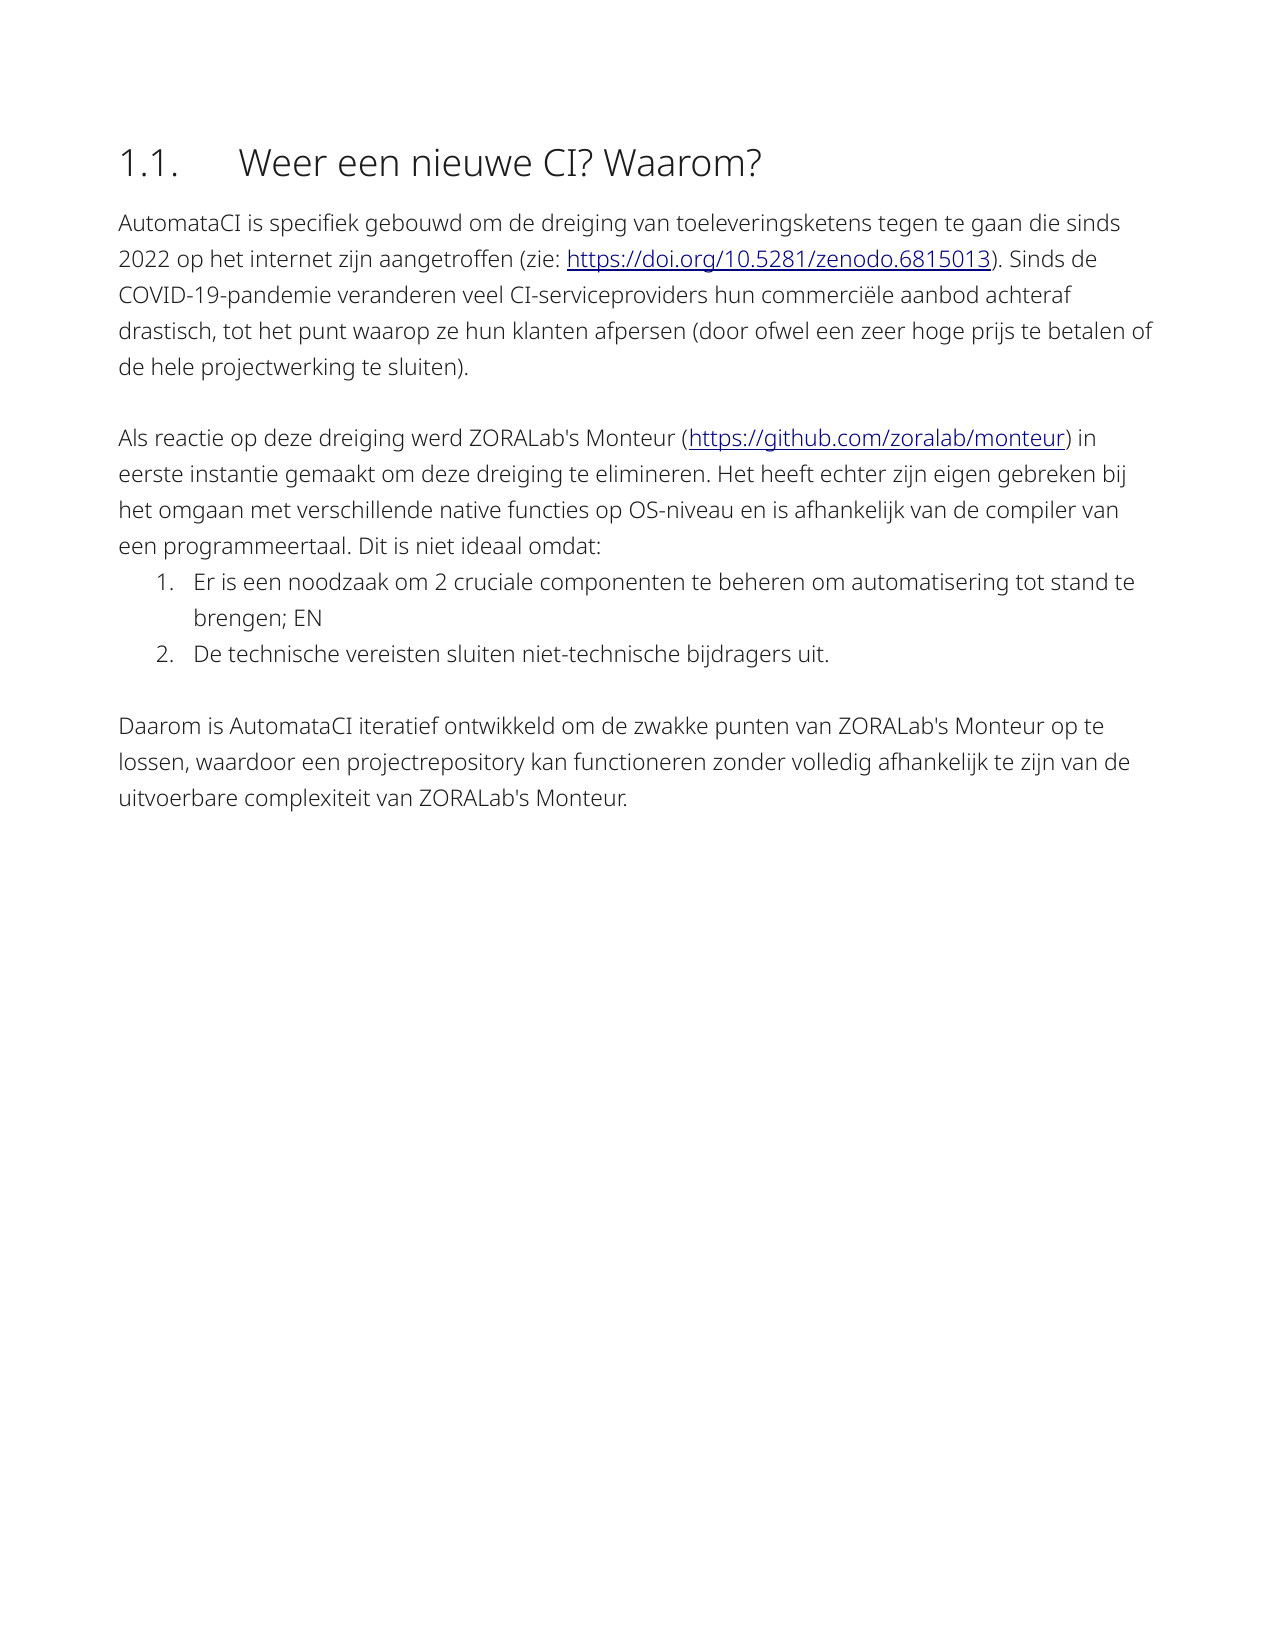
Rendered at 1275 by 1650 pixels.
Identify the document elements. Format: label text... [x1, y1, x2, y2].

list De technische vereisten sluiten niet-technische bijdragers uit. [156, 638, 1157, 669]
list Er is een noodzaak om 2 cruciale componenten te beheren om automatisering tot stand te brengen; EN [156, 566, 1157, 633]
text Daarom is AutomataCI iteratief ontwikkeld om de zwakke punten van ZORALab's Monteur op te lossen, waardoor een projectrepository kan functioneren zonder volledig afhankelijk te zijn van de uitvoerbare complexiteit van ZORALab's Monteur. [118, 710, 1157, 813]
subtitle Weer een nieuwe CI? Waarom? [118, 136, 1157, 187]
text Als reactie op deze dreiging werd ZORALab's Monteur (https://github.com/zoralab/monteur) in eerste instantie gemaakt om deze dreiging te elimineren. Het heeft echter zijn eigen gebreken bij het omgaan met verschillende native functies op OS-niveau en is afhankelijk van de compiler van een programmeertaal. Dit is niet ideaal omdat: [118, 422, 1157, 561]
text AutomataCI is specifiek gebouwd om de dreiging van toeleveringsketens tegen te gaan die sinds 2022 op het internet zijn aangetroffen (zie: https://doi.org/10.5281/zenodo.6815013). Sinds de COVID-19-pandemie veranderen veel CI-serviceproviders hun commerciële aanbod achteraf drastisch, tot het punt waarop ze hun klanten afpersen (door ofwel een zeer hoge prijs te betalen of de hele projectwerking te sluiten). [118, 207, 1157, 382]
